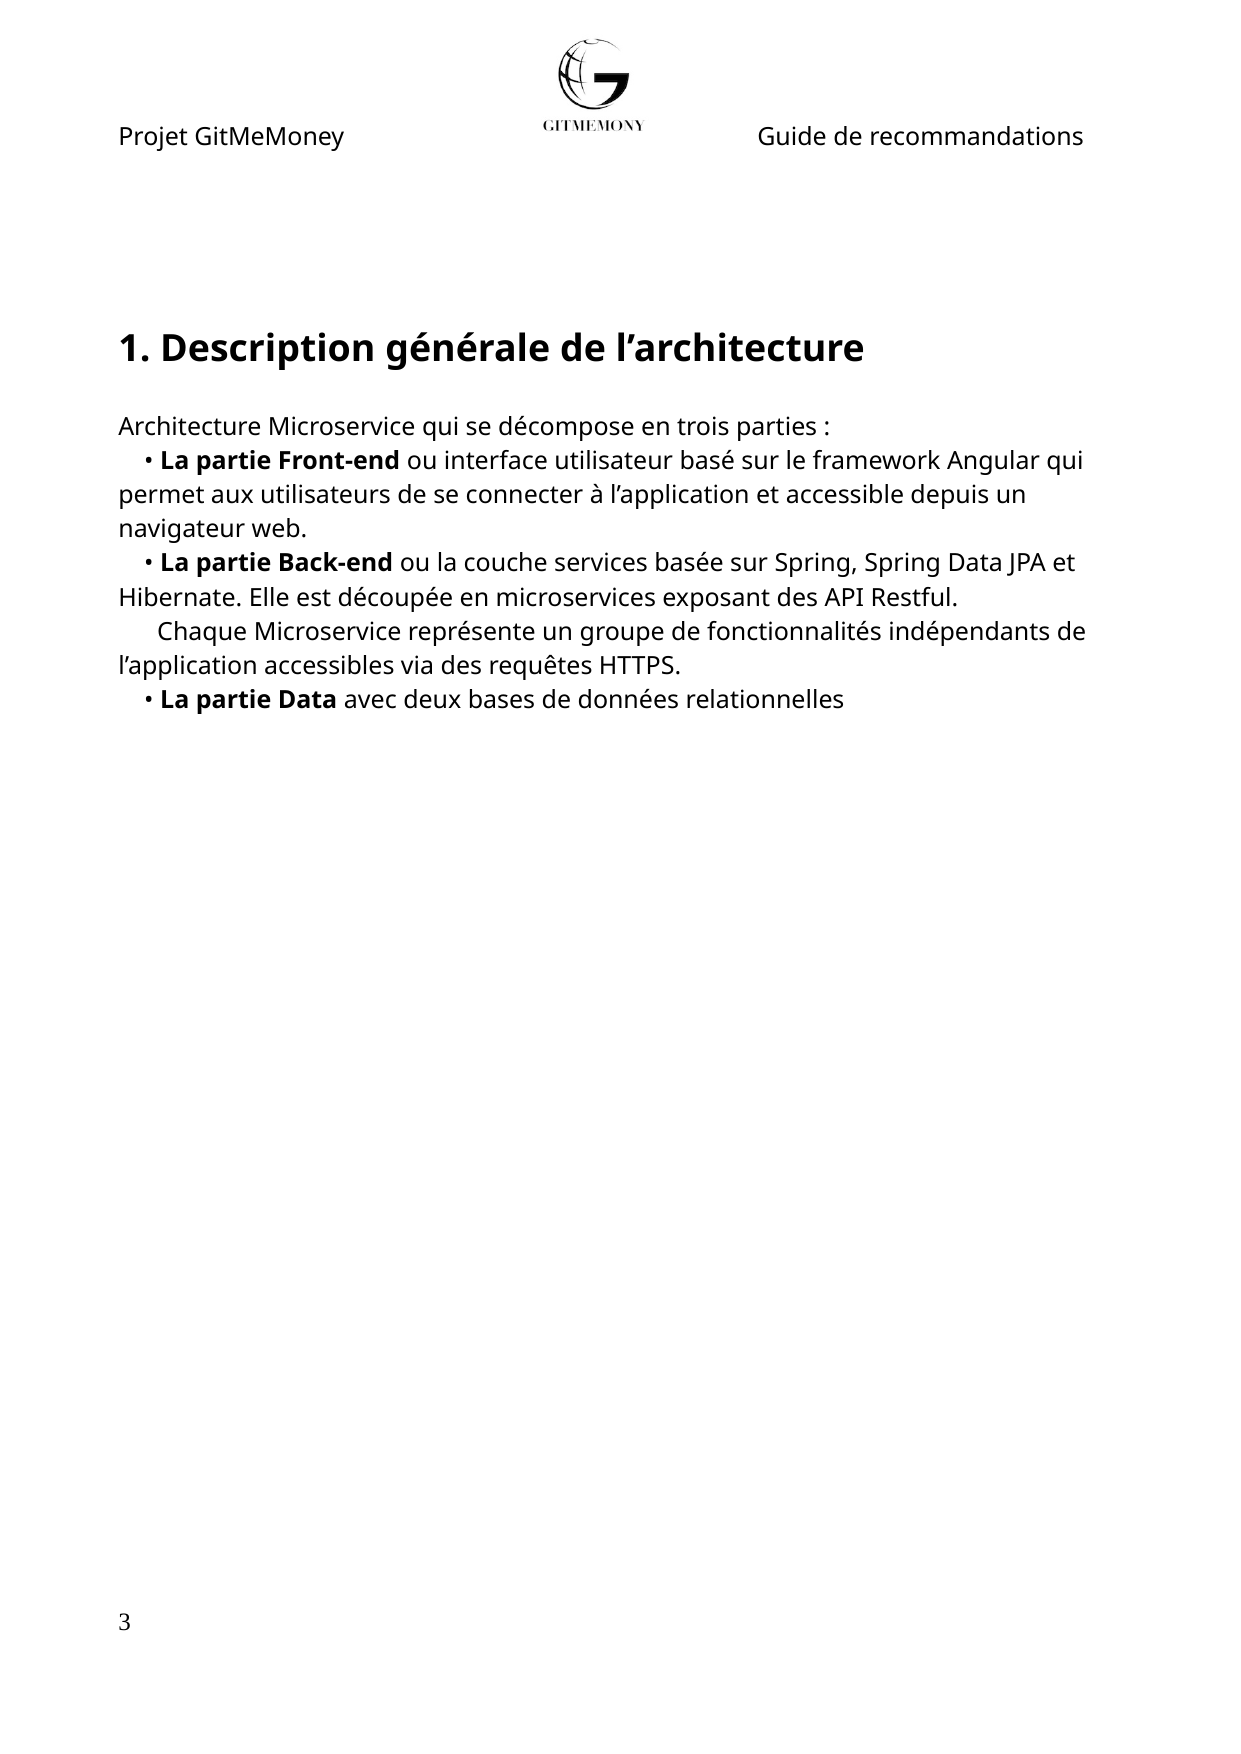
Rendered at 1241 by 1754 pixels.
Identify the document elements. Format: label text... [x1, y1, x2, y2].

text • La partie Back-end ou la couche services basée sur Spring, Spring Data JPA et Hibernate. Elle est découpée en microservices exposant des API Restful. [118, 545, 1122, 613]
subtitle 1. Description générale de l’architecture [118, 322, 1122, 373]
text • La partie Data avec deux bases de données relationnelles [118, 681, 1122, 715]
text Chaque Microservice représente un groupe de fonctionnalités indépendants de l’application accessibles via des requêtes HTTPS. [118, 613, 1122, 681]
text Architecture Microservice qui se décompose en trois parties : [118, 409, 1122, 443]
text • La partie Front-end ou interface utilisateur basé sur le framework Angular qui permet aux utilisateurs de se connecter à l’application et accessible depuis un navigateur web. [118, 443, 1122, 545]
picture [507, 24, 674, 154]
